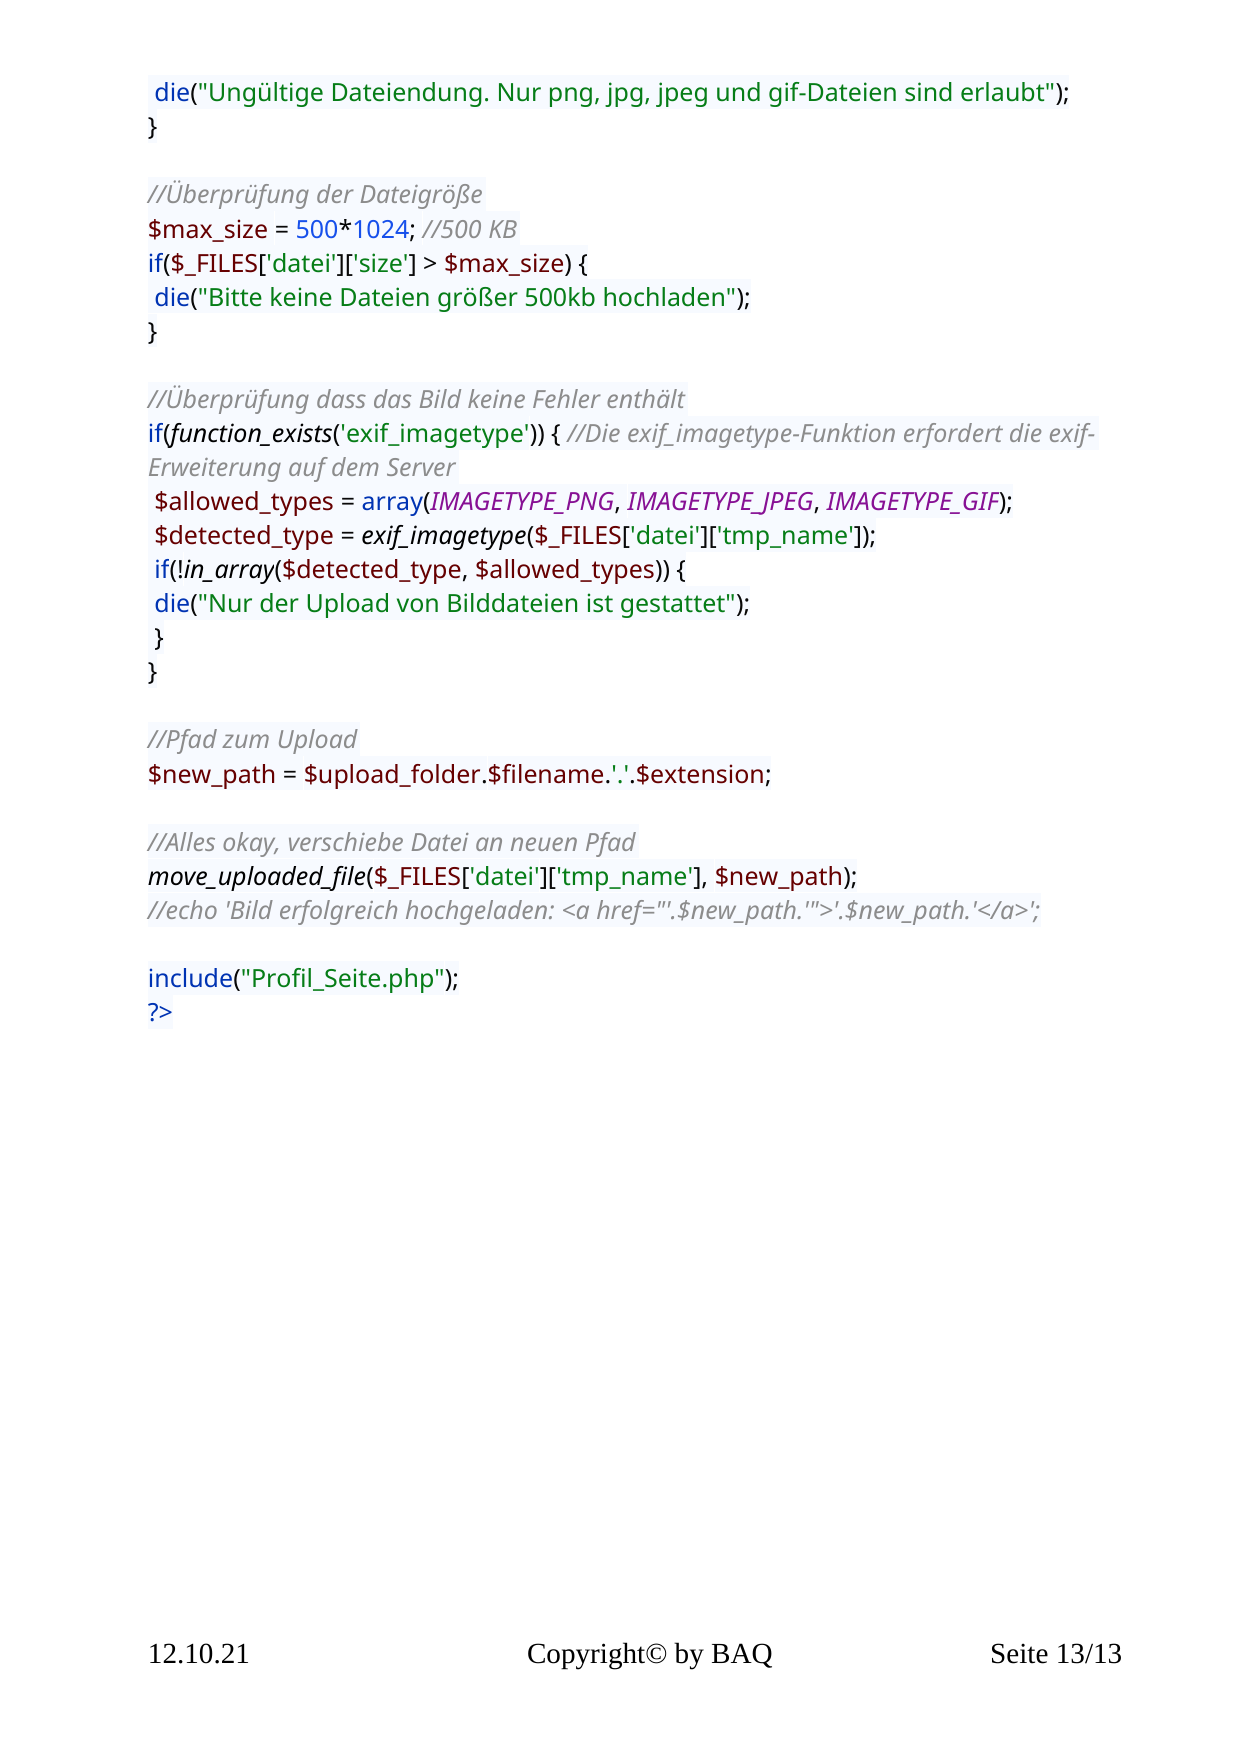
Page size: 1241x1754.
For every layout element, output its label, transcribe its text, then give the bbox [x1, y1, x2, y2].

text die("Ungültige Dateiendung. Nur png, jpg, jpeg und gif-Dateien sind erlaubt"); } //Überprüfung der Dateigröße $max_size = 500*1024; //500 KB if($_FILES['datei']['size'] > $max_size) { die("Bitte keine Dateien größer 500kb hochladen"); } //Überprüfung dass das Bild keine Fehler enthält if(function_exists('exif_imagetype')) { //Die exif_imagetype-Funktion erfordert die exif-Erweiterung auf dem Server $allowed_types = array(IMAGETYPE_PNG, IMAGETYPE_JPEG, IMAGETYPE_GIF); $detected_type = exif_imagetype($_FILES['datei']['tmp_name']); if(!in_array($detected_type, $allowed_types)) { die("Nur der Upload von Bilddateien ist gestattet"); } } //Pfad zum Upload $new_path = $upload_folder.$filename.'.'.$extension; //Alles okay, verschiebe Datei an neuen Pfad move_uploaded_file($_FILES['datei']['tmp_name'], $new_path); //echo 'Bild erfolgreich hochgeladen: <a href="'.$new_path.'">'.$new_path.'</a>'; include("Profil_Seite.php"); ?> [148, 75, 1122, 1029]
